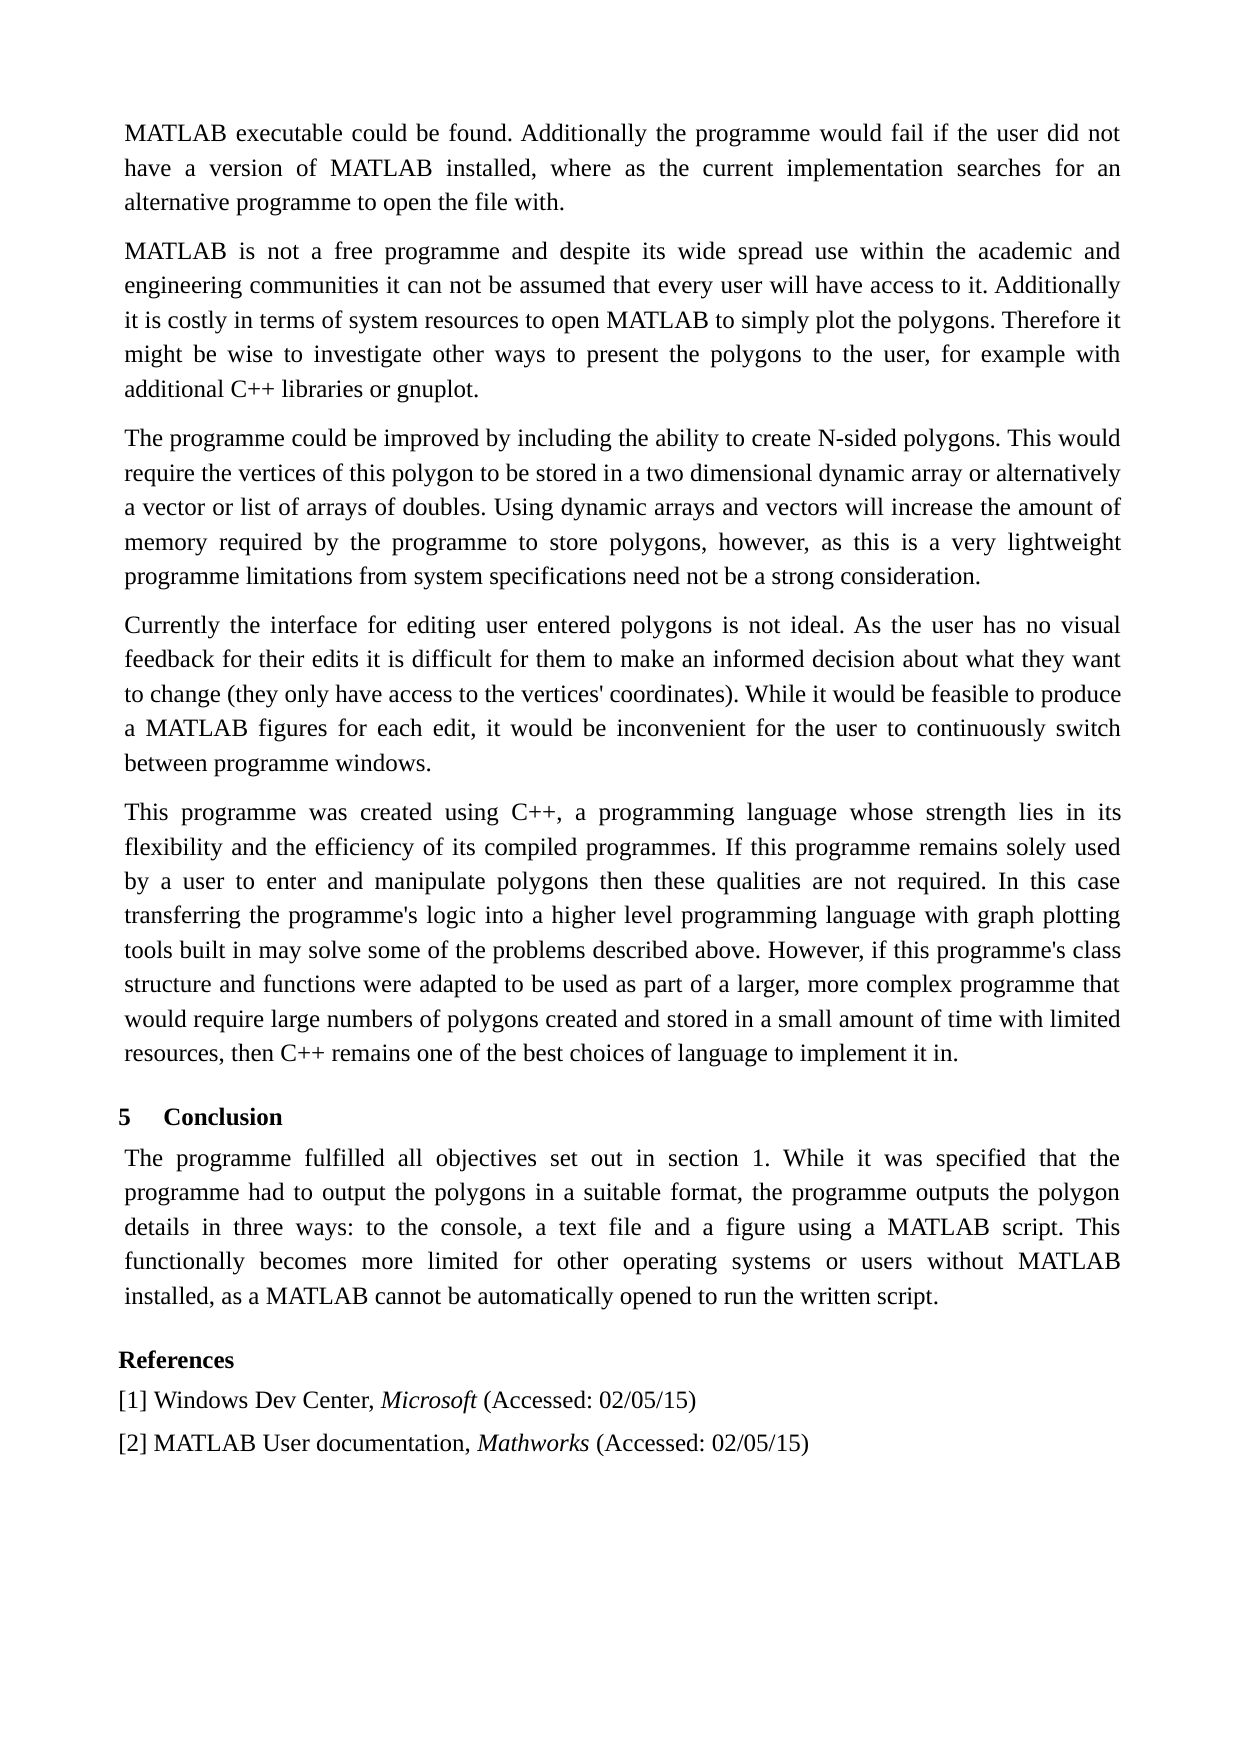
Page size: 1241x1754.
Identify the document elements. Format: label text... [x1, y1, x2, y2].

text MATLAB is not a free programme and despite its wide spread use within the academic and engineering communities it can not be assumed that every user will have access to it. Additionally it is costly in terms of system resources to open MATLAB to simply plot the polygons. Therefore it might be wise to investigate other ways to present the polygons to the user, for example with additional C++ libraries or gnuplot. [124, 236, 1122, 403]
subtitle Conclusion [118, 1102, 1122, 1131]
text The programme fulfilled all objectives set out in section 1. While it was specified that the programme had to output the polygons in a suitable format, the programme outputs the polygon details in three ways: to the console, a text file and a figure using a MATLAB script. This functionally becomes more limited for other operating systems or users without MATLAB installed, as a MATLAB cannot be automatically opened to run the written script. [124, 1143, 1122, 1309]
subtitle [2] MATLAB User documentation, Mathworks (Accessed: 02/05/15) [118, 1428, 1122, 1457]
text Currently the interface for editing user entered polygons is not ideal. As the user has no visual feedback for their edits it is difficult for them to make an informed decision about what they want to change (they only have access to the vertices' coordinates). While it would be feasible to produce a MATLAB figures for each edit, it would be inconvenient for the user to continuously switch between programme windows. [124, 610, 1122, 777]
subtitle References [118, 1345, 1122, 1373]
text MATLAB executable could be found. Additionally the programme would fail if the user did not have a version of MATLAB installed, where as the current implementation searches for an alternative programme to open the file with. [124, 118, 1122, 216]
text The programme could be improved by including the ability to create N-sided polygons. This would require the vertices of this polygon to be stored in a two dimensional dynamic array or alternatively a vector or list of arrays of doubles. Using dynamic arrays and vectors will increase the amount of memory required by the programme to store polygons, however, as this is a very lightweight programme limitations from system specifications need not be a strong consideration. [124, 423, 1122, 590]
text This programme was created using C++, a programming language whose strength lies in its flexibility and the efficiency of its compiled programmes. If this programme remains solely used by a user to enter and manipulate polygons then these qualities are not required. In this case transferring the programme's logic into a higher level programming language with graph plotting tools built in may solve some of the problems described above. However, if this programme's class structure and functions were adapted to be used as part of a larger, more complex programme that would require large numbers of polygons created and stored in a small amount of time with limited resources, then C++ remains one of the best choices of language to implement it in. [124, 797, 1122, 1067]
subtitle [1] Windows Dev Center, Microsoft (Accessed: 02/05/15) [118, 1385, 1122, 1414]
